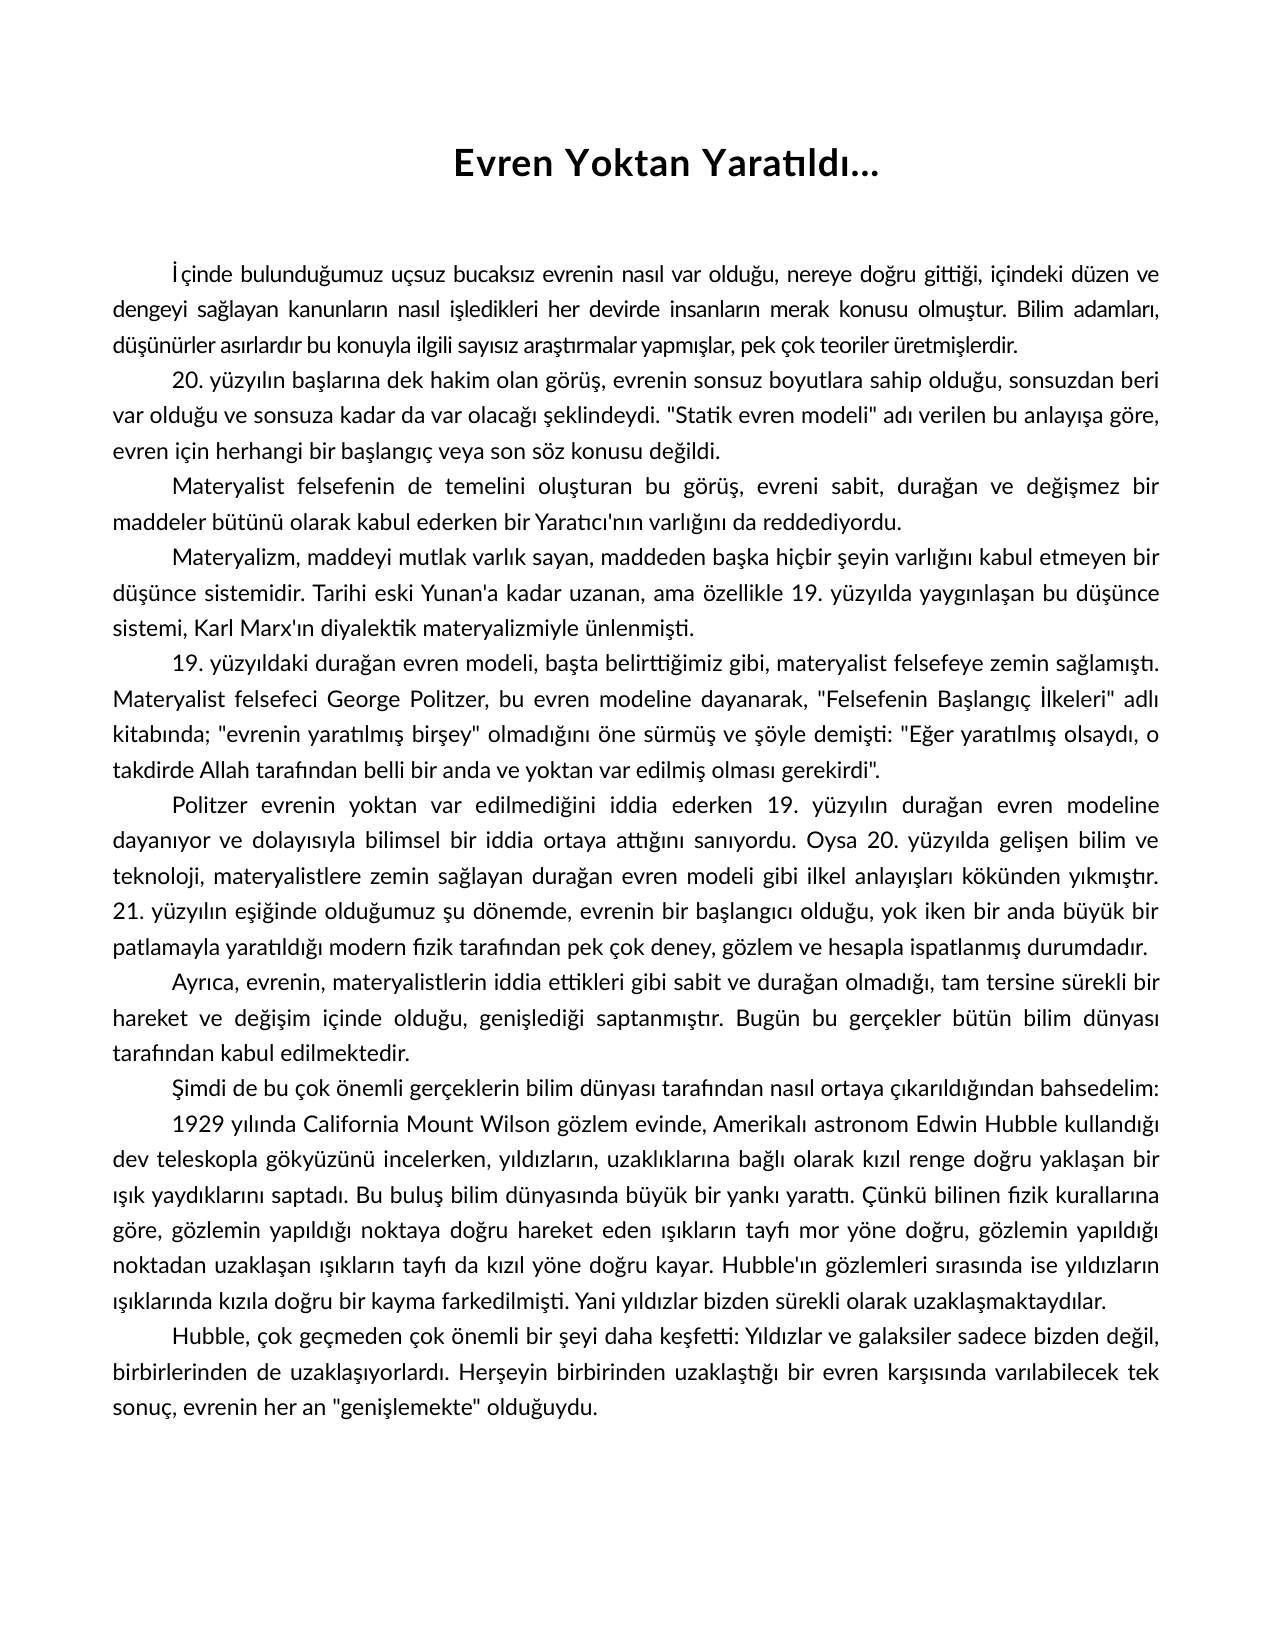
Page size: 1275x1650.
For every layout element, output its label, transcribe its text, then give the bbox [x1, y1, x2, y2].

text İçinde bulunduğumuz uçsuz bucaksız evrenin nasıl var olduğu, nereye doğru gittiği, içindeki düzen ve dengeyi sağlayan kanunların nasıl işledikleri her devirde insanların merak konusu olmuştur. Bilim adamları, düşünürler asırlardır bu konuyla ilgili sayısız araştırmalar yapmışlar, pek çok teoriler üretmişlerdir. [112, 254, 1161, 360]
text Şimdi de bu çok önemli gerçeklerin bilim dünyası tarafından nasıl ortaya çıkarıldığından bahsedelim: [112, 1068, 1161, 1104]
text 19. yüzyıldaki durağan evren modeli, başta belirttiğimiz gibi, materyalist felsefeye zemin sağlamıştı. Materyalist felsefeci George Politzer, bu evren modeline dayanarak, "Felsefenin Başlangıç İlkeleri" adlı kitabında; "evrenin yaratılmış birşey" olmadığını öne sürmüş ve şöyle demişti: "Eğer yaratılmış olsaydı, o takdirde Allah tarafından belli bir anda ve yoktan var edilmiş olması gerekirdi". [112, 643, 1161, 785]
text 20. yüzyılın başlarına dek hakim olan görüş, evrenin sonsuz boyutlara sahip olduğu, sonsuzdan beri var olduğu ve sonsuza kadar da var olacağı şeklindeydi. "Statik evren modeli" adı verilen bu anlayışa göre, evren için herhangi bir başlangıç veya son söz konusu değildi. [112, 360, 1161, 466]
text Materyalizm, maddeyi mutlak varlık sayan, maddeden başka hiçbir şeyin varlığını kabul etmeyen bir düşünce sistemidir. Tarihi eski Yunan'a kadar uzanan, ama özellikle 19. yüzyılda yaygınlaşan bu düşünce sistemi, Karl Marx'ın diyalektik materyalizmiyle ünlenmişti. [112, 537, 1161, 643]
text Materyalist felsefenin de temelini oluşturan bu görüş, evreni sabit, durağan ve değişmez bir maddeler bütünü olarak kabul ederken bir Yaratıcı'nın varlığını da reddediyordu. [112, 466, 1161, 537]
text Ayrıca, evrenin, materyalistlerin iddia ettikleri gibi sabit ve durağan olmadığı, tam tersine sürekli bir hareket ve değişim içinde olduğu, genişlediği saptanmıştır. Bugün bu gerçekler bütün bilim dünyası tarafından kabul edilmektedir. [112, 962, 1161, 1068]
text Evren Yoktan Yaratıldı... [112, 148, 1161, 183]
text 1929 yılında California Mount Wilson gözlem evinde, Amerikalı astronom Edwin Hubble kullandığı dev teleskopla gökyüzünü incelerken, yıldızların, uzaklıklarına bağlı olarak kızıl renge doğru yaklaşan bir ışık yaydıklarını saptadı. Bu buluş bilim dünyasında büyük bir yankı yarattı. Çünkü bilinen fizik kurallarına göre, gözlemin yapıldığı noktaya doğru hareket eden ışıkların tayfı mor yöne doğru, gözlemin yapıldığı noktadan uzaklaşan ışıkların tayfı da kızıl yöne doğru kayar. Hubble'ın gözlemleri sırasında ise yıldızların ışıklarında kızıla doğru bir kayma farkedilmişti. Yani yıldızlar bizden sürekli olarak uzaklaşmaktaydılar. [112, 1104, 1161, 1316]
text Hubble, çok geçmeden çok önemli bir şeyi daha keşfetti: Yıldızlar ve galaksiler sadece bizden değil, birbirlerinden de uzaklaşıyorlardı. Herşeyin birbirinden uzaklaştığı bir evren karşısında varılabilecek tek sonuç, evrenin her an "genişlemekte" olduğuydu. [112, 1316, 1161, 1423]
text Politzer evrenin yoktan var edilmediğini iddia ederken 19. yüzyılın durağan evren modeline dayanıyor ve dolayısıyla bilimsel bir iddia ortaya attığını sanıyordu. Oysa 20. yüzyılda gelişen bilim ve teknoloji, materyalistlere zemin sağlayan durağan evren modeli gibi ilkel anlayışları kökünden yıkmıştır. 21. yüzyılın eşiğinde olduğumuz şu dönemde, evrenin bir başlangıcı olduğu, yok iken bir anda büyük bir patlamayla yaratıldığı modern fizik tarafından pek çok deney, gözlem ve hesapla ispatlanmış durumdadır. [112, 785, 1161, 962]
